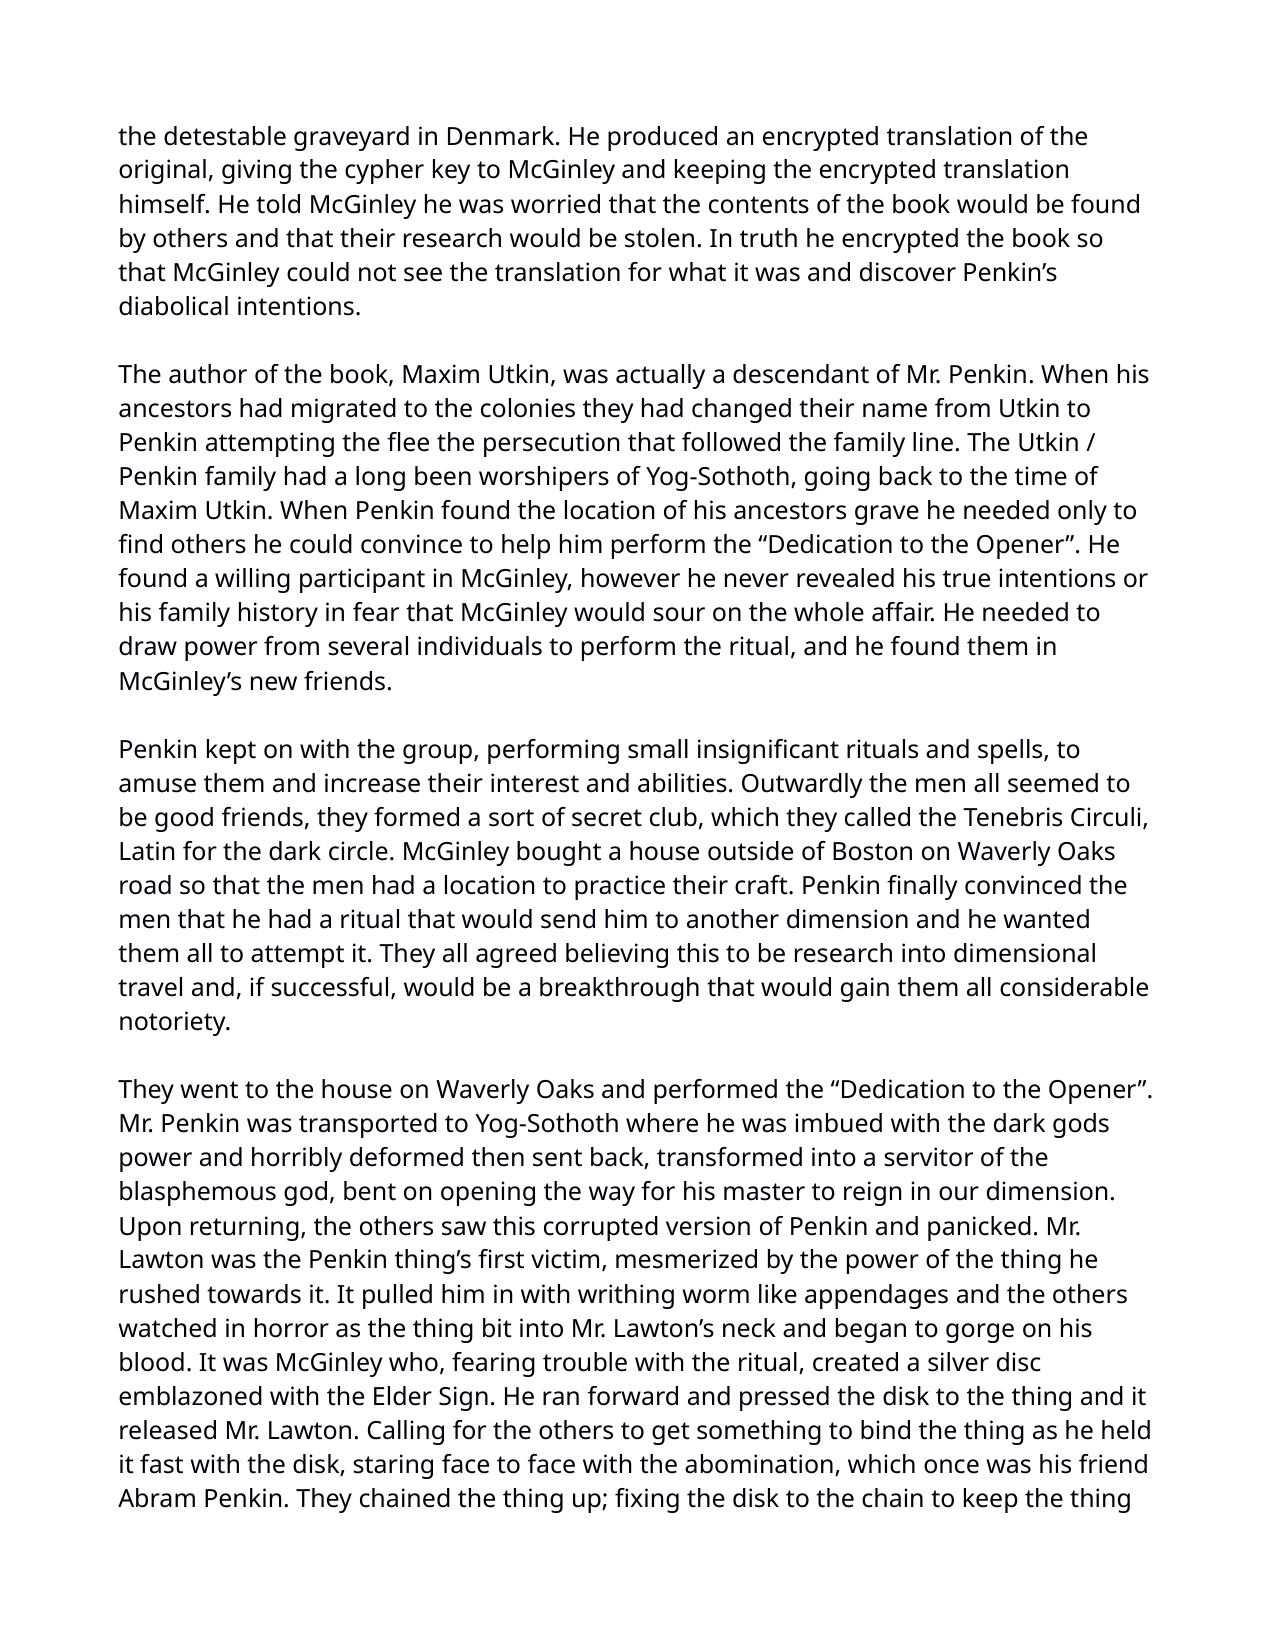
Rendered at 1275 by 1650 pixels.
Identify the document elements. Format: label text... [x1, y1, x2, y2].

text They went to the house on Waverly Oaks and performed the “Dedication to the Opener”. Mr. Penkin was transported to Yog-Sothoth where he was imbued with the dark gods power and horribly deformed then sent back, transformed into a servitor of the blasphemous god, bent on opening the way for his master to reign in our dimension. Upon returning, the others saw this corrupted version of Penkin and panicked. Mr. Lawton was the Penkin thing’s first victim, mesmerized by the power of the thing he rushed towards it. It pulled him in with writhing worm like appendages and the others watched in horror as the thing bit into Mr. Lawton’s neck and began to gorge on his blood. It was McGinley who, fearing trouble with the ritual, created a silver disc emblazoned with the Elder Sign. He ran forward and pressed the disk to the thing and it released Mr. Lawton. Calling for the others to get something to bind the thing as he held it fast with the disk, staring face to face with the abomination, which once was his friend Abram Penkin. They chained the thing up; fixing the disk to the chain to keep the thing [118, 1072, 1157, 1515]
text the detestable graveyard in Denmark. He produced an encrypted translation of the original, giving the cypher key to McGinley and keeping the encrypted translation himself. He told McGinley he was worried that the contents of the book would be found by others and that their research would be stolen. In truth he encrypted the book so that McGinley could not see the translation for what it was and discover Penkin’s diabolical intentions. [118, 118, 1157, 322]
text The author of the book, Maxim Utkin, was actually a descendant of Mr. Penkin. When his ancestors had migrated to the colonies they had changed their name from Utkin to Penkin attempting the flee the persecution that followed the family line. The Utkin / Penkin family had a long been worshipers of Yog-Sothoth, going back to the time of Maxim Utkin. When Penkin found the location of his ancestors grave he needed only to find others he could convince to help him perform the “Dedication to the Opener”. He found a willing participant in McGinley, however he never revealed his true intentions or his family history in fear that McGinley would sour on the whole affair. He needed to draw power from several individuals to perform the ritual, and he found them in McGinley’s new friends. [118, 357, 1157, 697]
text Penkin kept on with the group, performing small insignificant rituals and spells, to amuse them and increase their interest and abilities. Outwardly the men all seemed to be good friends, they formed a sort of secret club, which they called the Tenebris Circuli, Latin for the dark circle. McGinley bought a house outside of Boston on Waverly Oaks road so that the men had a location to practice their craft. Penkin finally convinced the men that he had a ritual that would send him to another dimension and he wanted them all to attempt it. They all agreed believing this to be research into dimensional travel and, if successful, would be a breakthrough that would gain them all considerable notoriety. [118, 731, 1157, 1038]
